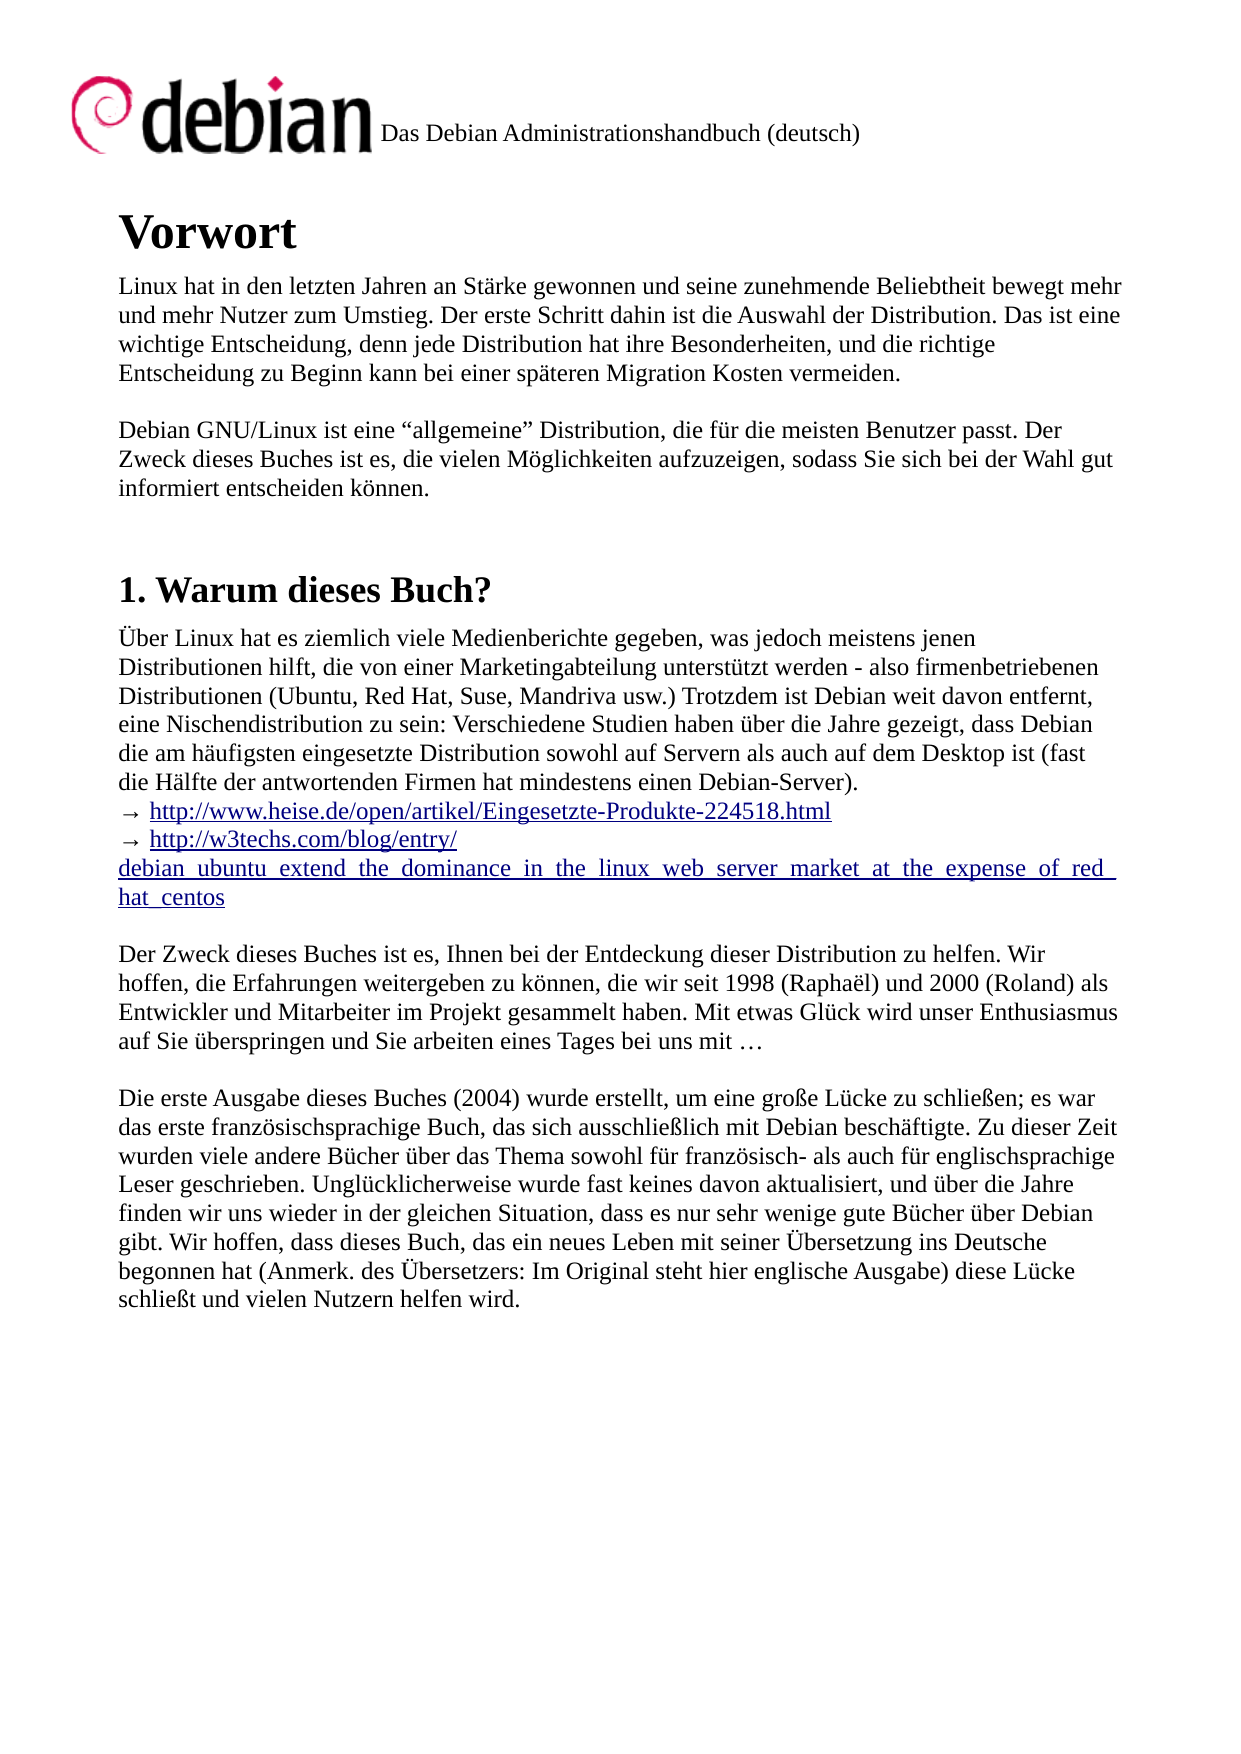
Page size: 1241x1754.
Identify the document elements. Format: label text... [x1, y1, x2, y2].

subtitle Vorwort [118, 201, 1122, 259]
picture [71, 76, 372, 154]
text → http://www.heise.de/open/artikel/Eingesetzte-Produkte-224518.html [118, 796, 1122, 824]
text Linux hat in den letzten Jahren an Stärke gewonnen und seine zunehmende Beliebtheit bewegt mehr und mehr Nutzer zum Umstieg. Der erste Schritt dahin ist die Auswahl der Distribution. Das ist eine wichtige Entscheidung, denn jede Distribution hat ihre Besonderheiten, und die richtige Entscheidung zu Beginn kann bei einer späteren Migration Kosten vermeiden. [118, 271, 1122, 386]
text Über Linux hat es ziemlich viele Medienberichte gegeben, was jedoch meistens jenen Distributionen hilft, die von einer Marketingabteilung unterstützt werden - also firmenbetriebenen Distributionen (Ubuntu, Red Hat, Suse, Mandriva usw.) Trotzdem ist Debian weit davon entfernt, eine Nischendistribution zu sein: Verschiedene Studien haben über die Jahre gezeigt, dass Debian die am häufigsten eingesetzte Distribution sowohl auf Servern als auch auf dem Desktop ist (fast die Hälfte der antwortenden Firmen hat mindestens einen Debian-Server). [118, 623, 1122, 796]
text Der Zweck dieses Buches ist es, Ihnen bei der Entdeckung dieser Distribution zu helfen. Wir hoffen, die Erfahrungen weitergeben zu können, die wir seit 1998 (Raphaël) und 2000 (Roland) als Entwickler und Mitarbeiter im Projekt gesammelt haben. Mit etwas Glück wird unser Enthusiasmus auf Sie überspringen und Sie arbeiten eines Tages bei uns mit … [118, 939, 1122, 1054]
subtitle 1. Warum dieses Buch? [118, 568, 1122, 611]
text Debian GNU/Linux ist eine “allgemeine” Distribution, die für die meisten Benutzer passt. Der Zweck dieses Buches ist es, die vielen Möglichkeiten aufzuzeigen, sodass Sie sich bei der Wahl gut informiert entscheiden können. [118, 415, 1122, 501]
text → http://w3techs.com/blog/entry/debian_ubuntu_extend_the_dominance_in_the_linux_web_server_market_at_the_expense_of_red_hat_centos [118, 824, 1122, 911]
text Die erste Ausgabe dieses Buches (2004) wurde erstellt, um eine große Lücke zu schließen; es war das erste französischsprachige Buch, das sich ausschließlich mit Debian beschäftigte. Zu dieser Zeit wurden viele andere Bücher über das Thema sowohl für französisch- als auch für englischsprachige Leser geschrieben. Unglücklicherweise wurde fast keines davon aktualisiert, und über die Jahre finden wir uns wieder in der gleichen Situation, dass es nur sehr wenige gute Bücher über Debian gibt. Wir hoffen, dass dieses Buch, das ein neues Leben mit seiner Übersetzung ins Deutsche begonnen hat (Anmerk. des Übersetzers: Im Original steht hier englische Ausgabe) diese Lücke schließt und vielen Nutzern helfen wird. [118, 1083, 1122, 1313]
